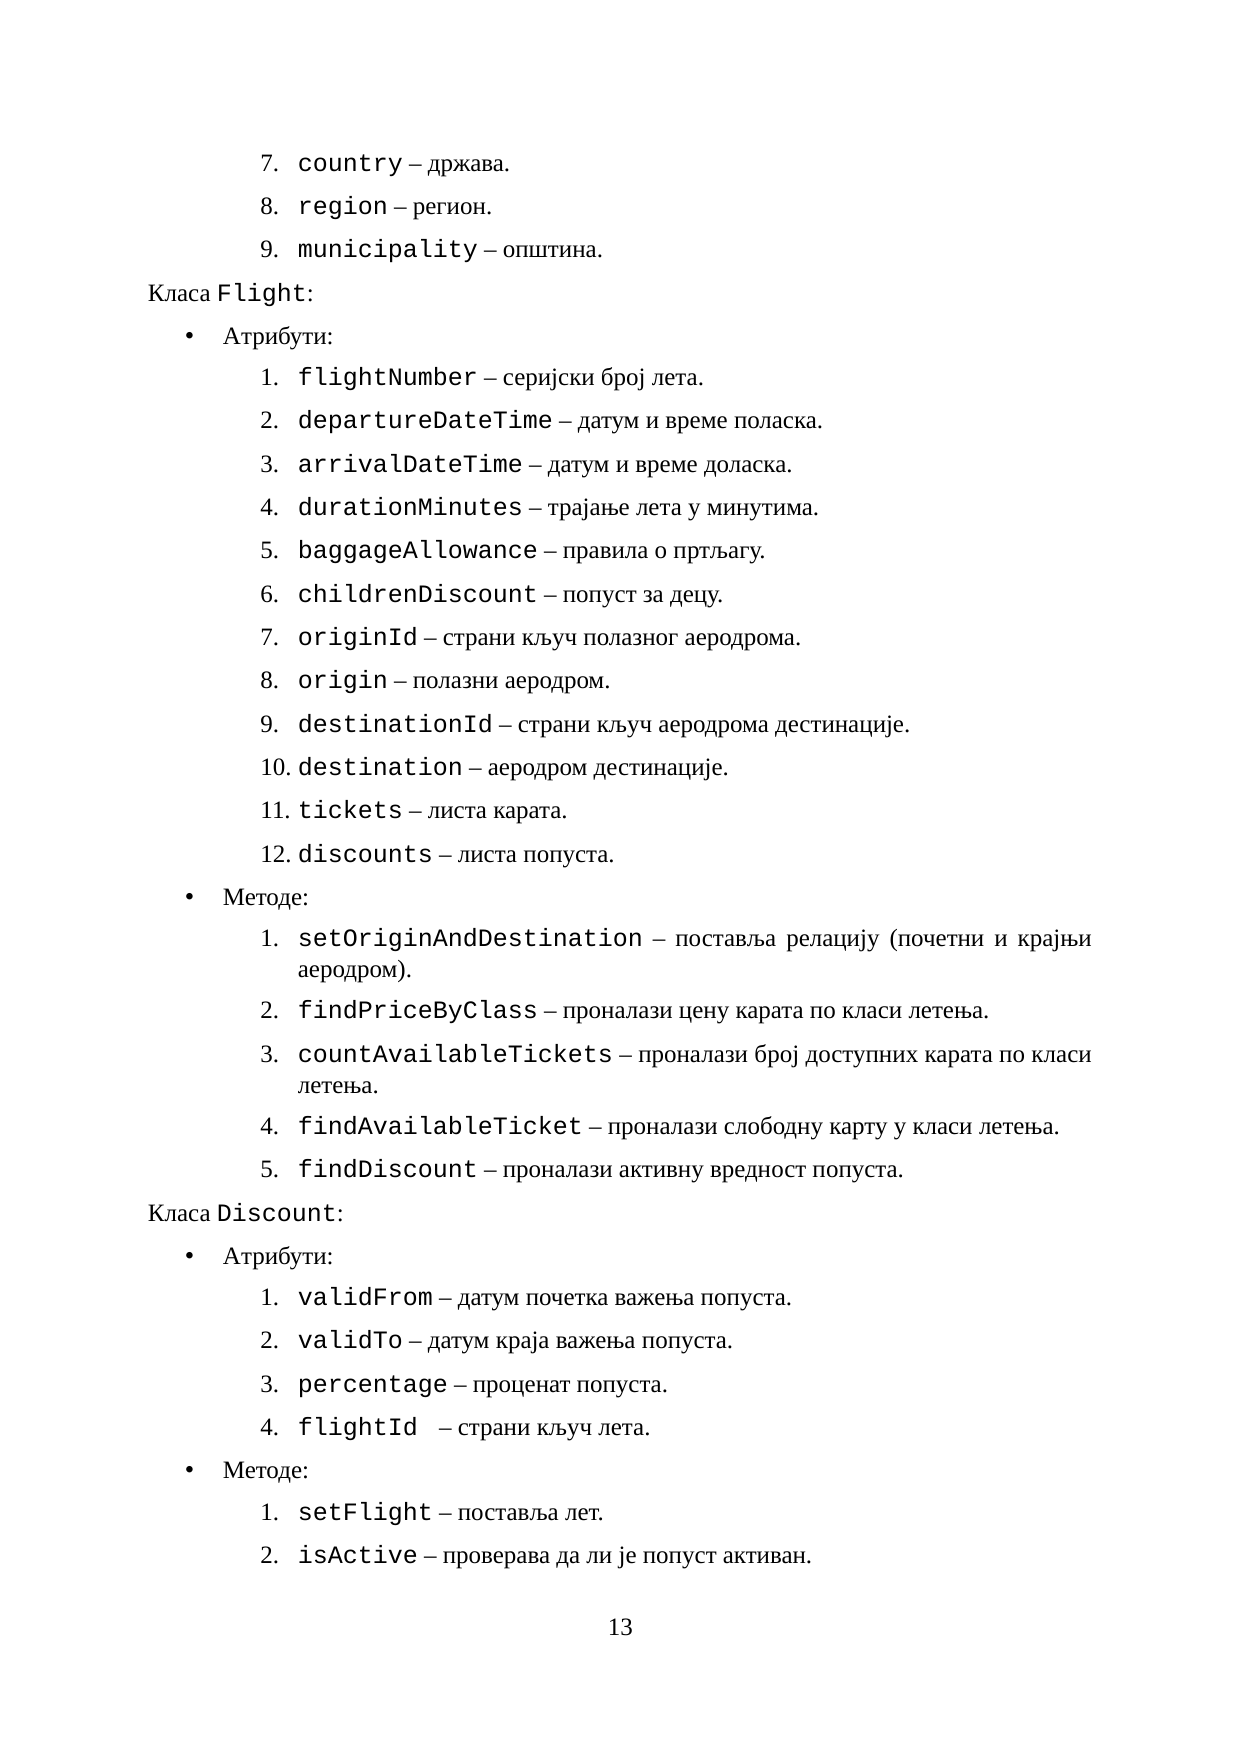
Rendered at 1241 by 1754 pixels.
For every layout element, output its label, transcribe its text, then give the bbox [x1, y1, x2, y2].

list discounts – листа попуста. [260, 839, 1092, 870]
list percentage – проценат попуста. [260, 1369, 1092, 1400]
list tickets – листа карата. [260, 796, 1092, 826]
list findPriceByClass – проналази цену карата по класи летења. [260, 996, 1092, 1026]
list Атрибути: [185, 1241, 1092, 1270]
list isActive – проверава да ли је попуст активан. [260, 1540, 1092, 1571]
list destination – аеродром дестинације. [260, 752, 1092, 783]
list origin – полазни аеродром. [260, 666, 1092, 696]
list Атрибути: [185, 321, 1092, 350]
text Класа Flight: [148, 278, 1092, 308]
list region – регион. [260, 191, 1092, 222]
text Класа Discount: [148, 1198, 1092, 1228]
list arrivalDateTime – датум и време доласка. [260, 449, 1092, 480]
list flightNumber – серијски број лета. [260, 362, 1092, 393]
list childrenDiscount – попуст за децу. [260, 579, 1092, 610]
list setFlight – поставља лет. [260, 1497, 1092, 1528]
list baggageAllowance – правила о пртљагу. [260, 536, 1092, 566]
list countAvailableTickets – проналази број доступних карата по класи летења. [260, 1039, 1092, 1098]
list Методе: [185, 882, 1092, 911]
list setOriginAndDestination – поставља релацију (почетни и крајњи аеродром). [260, 923, 1092, 983]
list country – држава. [260, 148, 1092, 178]
list departureDateTime – датум и време поласка. [260, 406, 1092, 436]
list validFrom – датум почетка важења попуста. [260, 1282, 1092, 1313]
list originId – страни кључ полазног аеродрома. [260, 622, 1092, 653]
list destinationId – страни кључ аеродрома дестинације. [260, 709, 1092, 740]
list durationMinutes – трајање лета у минутима. [260, 492, 1092, 523]
list findDiscount – проналази активну вредност попуста. [260, 1154, 1092, 1185]
list findAvailableTicket – проналази слободну карту у класи летења. [260, 1111, 1092, 1142]
list flightId – страни кључ лета. [260, 1412, 1092, 1443]
list validTo – датум краја важења попуста. [260, 1326, 1092, 1356]
list municipality – општина. [260, 234, 1092, 265]
list Методе: [185, 1456, 1092, 1484]
